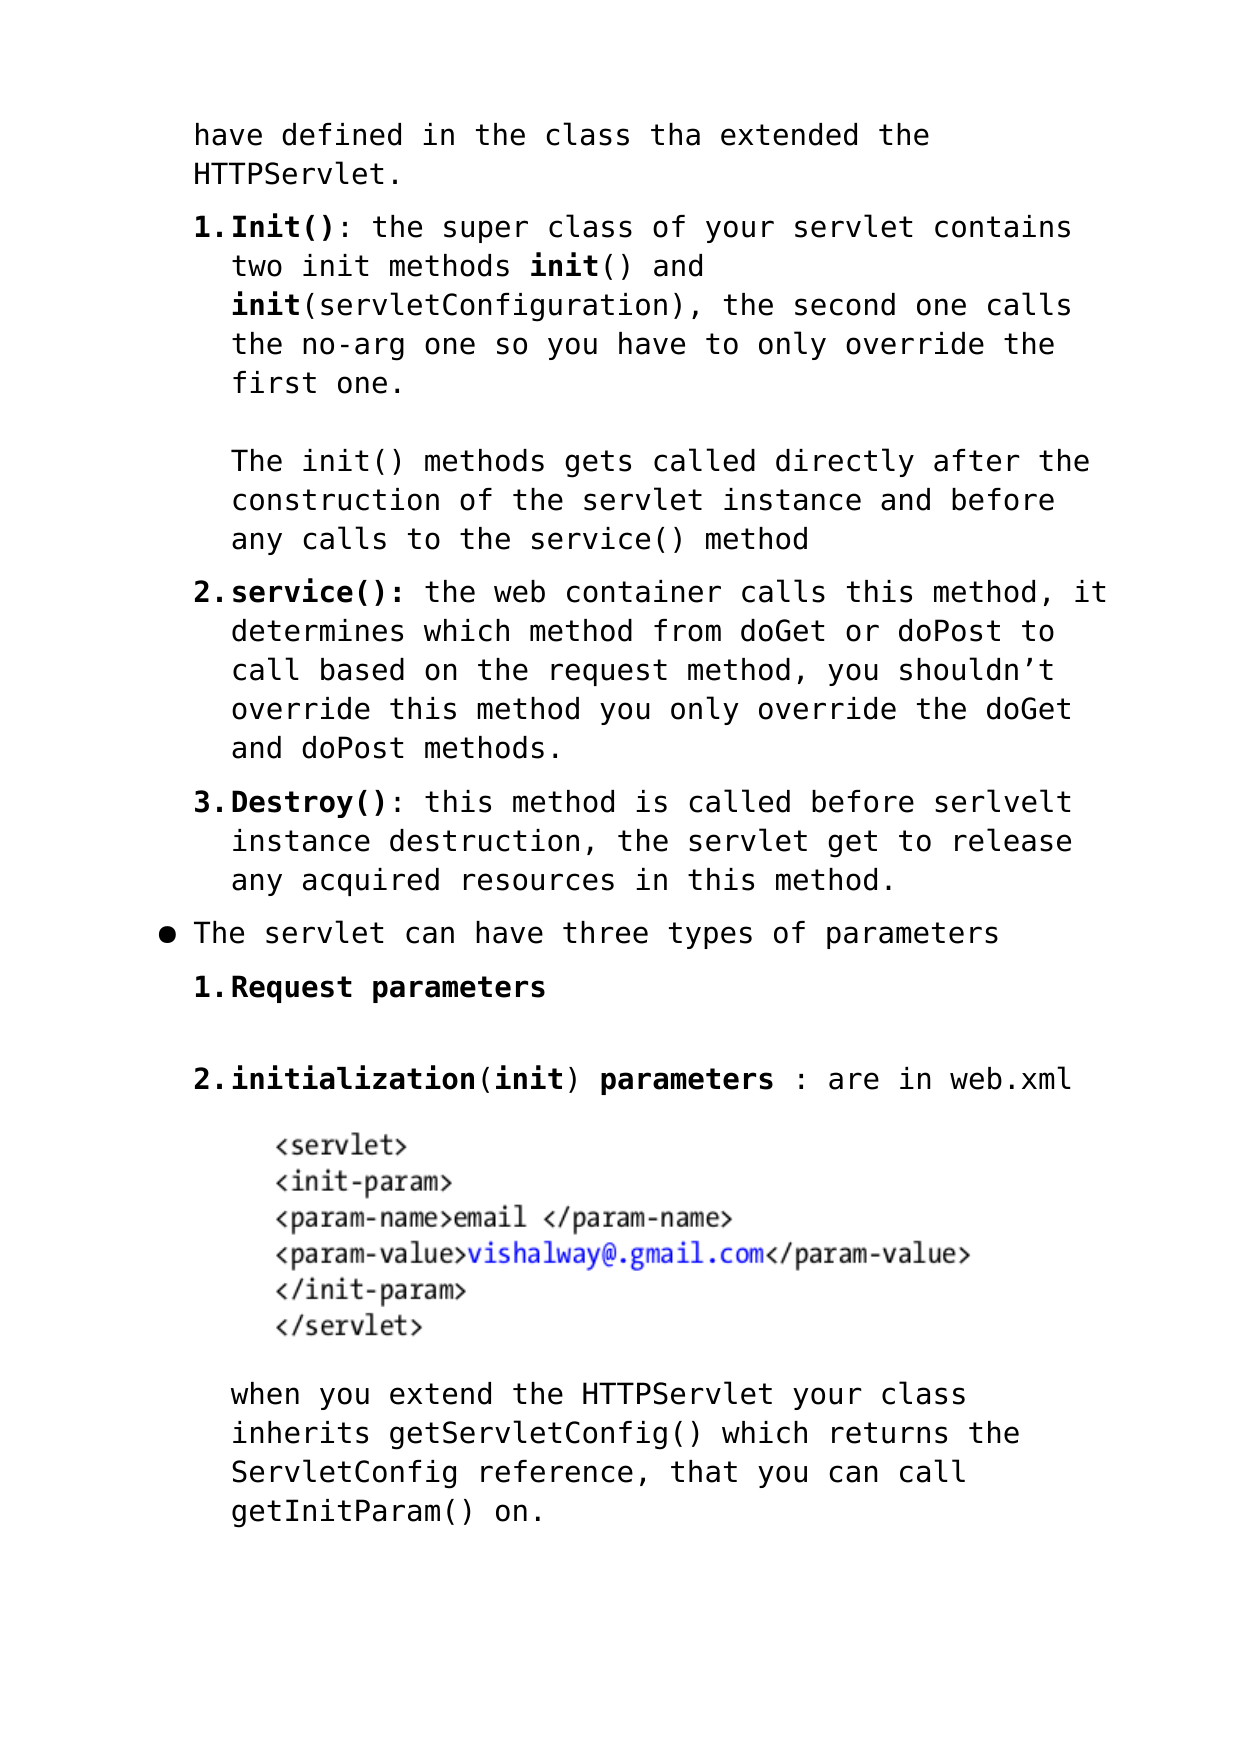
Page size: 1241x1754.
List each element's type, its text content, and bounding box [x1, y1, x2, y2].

list have defined in the class tha extended the HTTPServlet. [156, 118, 1122, 191]
picture [264, 1125, 989, 1339]
list Init(): the super class of your servlet contains two init methods init() and init(servletConfiguration), the second one calls the no-arg one so you have to only override the first one. The init() methods gets called directly after the construction of the servlet instance and before any calls to the service() method [193, 211, 1122, 556]
list Request parameters [193, 970, 1122, 1043]
list The servlet can have three types of parameters [156, 917, 1122, 951]
list initialization(init) parameters : are in web.xml when you extend the HTTPServlet your class inherits getServletConfig() which returns the ServletConfig reference, that you can call getInitParam() on. [193, 1063, 1122, 1528]
list service(): the web container calls this method, it determines which method from doGet or doPost to call based on the request method, you shouldn’t override this method you only override the doGet and doPost methods. [193, 576, 1122, 766]
list Destroy(): this method is called before serlvelt instance destruction, the servlet get to release any acquired resources in this method. [193, 785, 1122, 897]
